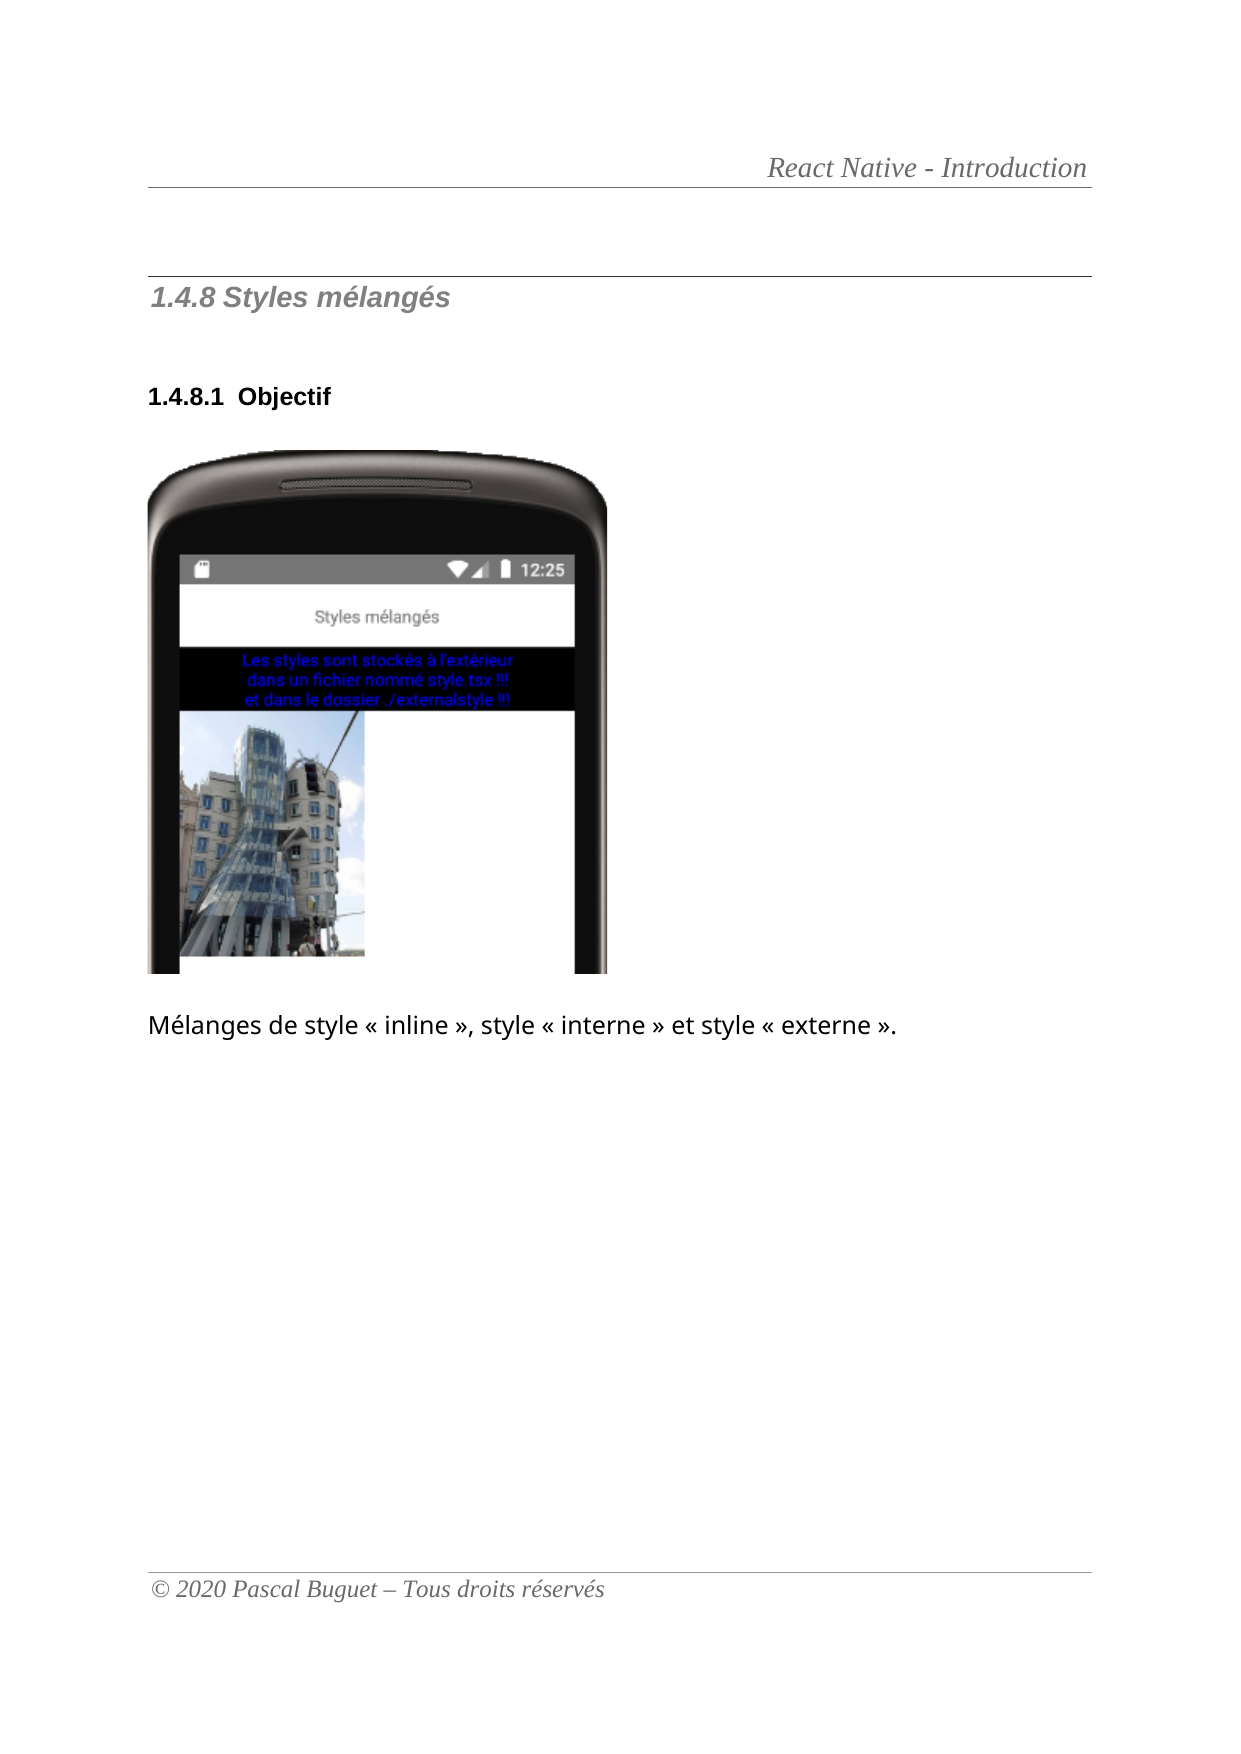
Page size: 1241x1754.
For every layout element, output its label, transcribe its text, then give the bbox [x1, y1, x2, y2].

subtitle Styles mélangés [148, 277, 1092, 316]
picture [147, 450, 608, 974]
text Mélanges de style « inline », style « interne » et style « externe ». [148, 1008, 1092, 1042]
subtitle Objectif [148, 381, 1092, 410]
